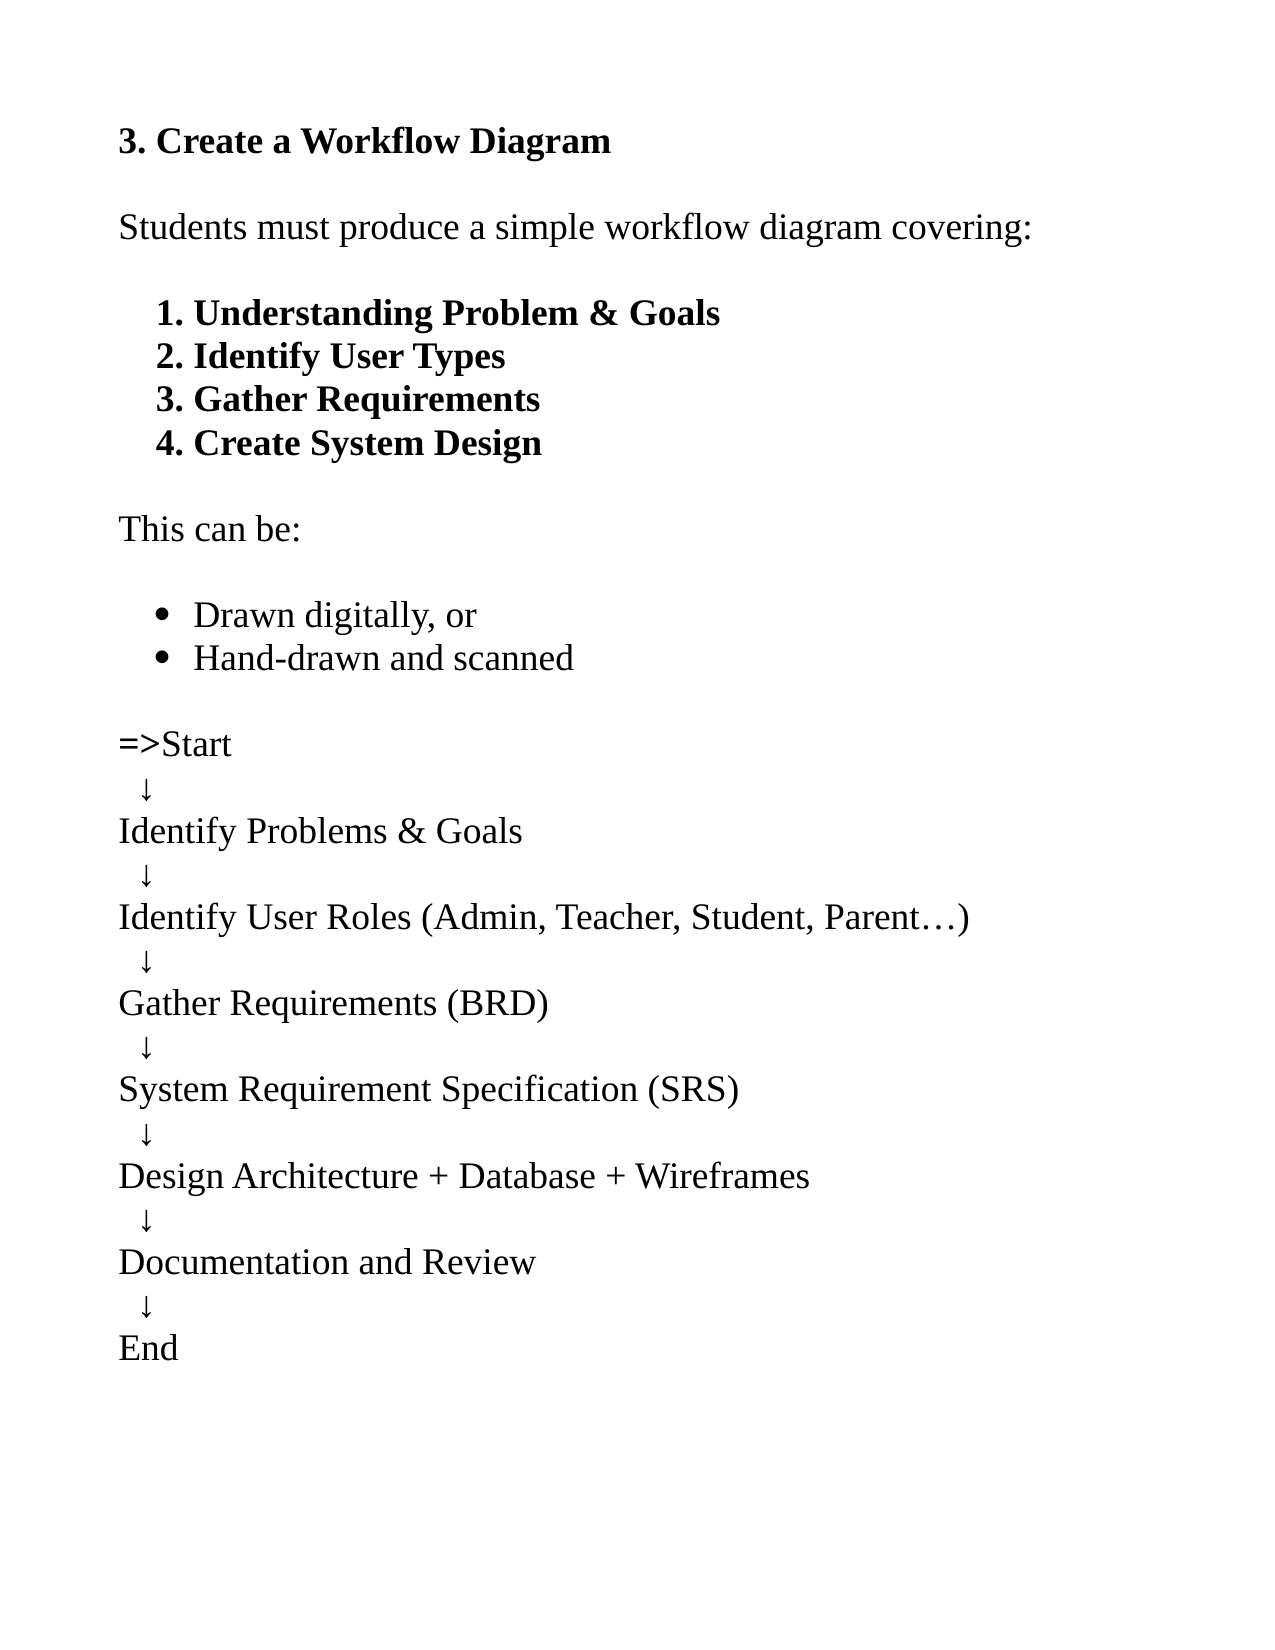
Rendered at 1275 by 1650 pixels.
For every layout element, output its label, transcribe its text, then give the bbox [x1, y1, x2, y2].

list Drawn digitally, or [156, 592, 1157, 636]
text ↓ [118, 1110, 1157, 1153]
list Create System Design [156, 420, 1157, 463]
list Identify User Types [156, 334, 1157, 377]
list Hand-drawn and scanned [156, 636, 1157, 679]
text =>Start [118, 722, 1157, 765]
text System Requirement Specification (SRS) [118, 1067, 1157, 1110]
text ↓ [118, 851, 1157, 894]
text ↓ [118, 937, 1157, 981]
text 3. Create a Workflow Diagram [118, 118, 1157, 161]
text ↓ [118, 765, 1157, 808]
text ↓ [118, 1024, 1157, 1067]
text Students must produce a simple workflow diagram covering: [118, 204, 1157, 247]
text Gather Requirements (BRD) [118, 981, 1157, 1024]
text End [118, 1326, 1157, 1369]
text Identify User Roles (Admin, Teacher, Student, Parent…) [118, 894, 1157, 937]
text ↓ [118, 1196, 1157, 1239]
list Gather Requirements [156, 377, 1157, 420]
text ↓ [118, 1282, 1157, 1326]
text This can be: [118, 506, 1157, 549]
list Understanding Problem & Goals [156, 291, 1157, 334]
text Design Architecture + Database + Wireframes [118, 1153, 1157, 1196]
text Identify Problems & Goals [118, 808, 1157, 851]
text Documentation and Review [118, 1239, 1157, 1282]
